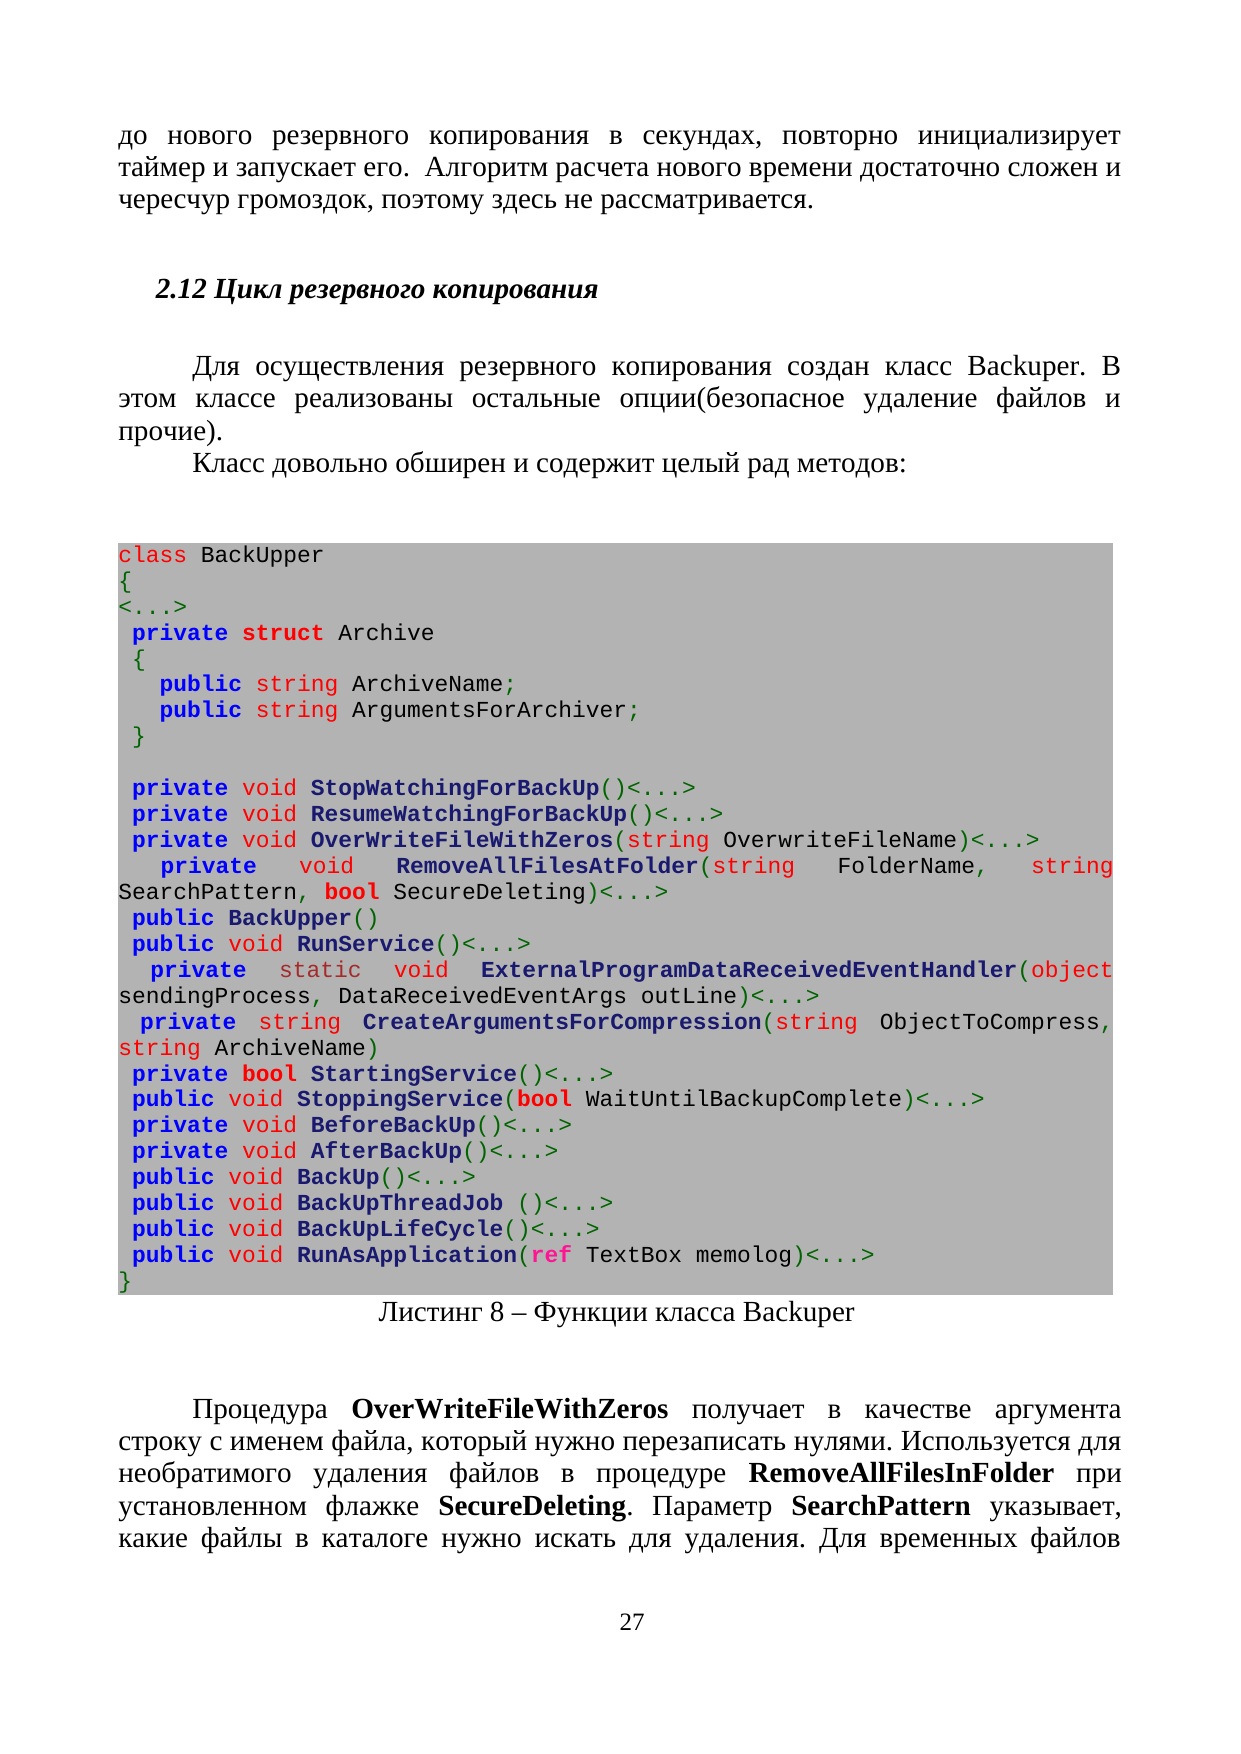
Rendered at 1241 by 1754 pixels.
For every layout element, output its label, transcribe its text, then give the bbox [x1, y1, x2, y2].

table_header class BackUpper { <...> private struct Archive { public string ArchiveName; public string ArgumentsForArchiver; } private void StopWatchingForBackUp()<...> private void ResumeWatchingForBackUp()<...> private void OverWriteFileWithZeros(string OverwriteFileName)<...> private void RemoveAllFilesAtFolder(string FolderName, string SearchPattern, bool SecureDeleting)<...> public BackUpper() public void RunService()<...> private static void ExternalProgramDataReceivedEventHandler(object sendingProcess, DataReceivedEventArgs outLine)<...> private string CreateArgumentsForCompression(string ObjectToCompress, string ArchiveName) private bool StartingService()<...> public void StoppingService(bool WaitUntilBackupComplete)<...> private void BeforeBackUp()<...> private void AfterBackUp()<...> public void BackUp()<...> public void BackUpThreadJob ()<...> public void BackUpLifeCycle()<...> public void RunAsApplication(ref TextBox memolog)<...> } [118, 543, 1113, 1295]
text Процедура OverWriteFileWithZeros получает в качестве аргумента строку с именем файла, который нужно перезаписать нулями. Используется для необратимого удаления файлов в процедуре RemoveAllFilesInFolder при установленном флажке SecureDeleting. Параметр SearchPattern указывает, какие файлы в каталоге нужно искать для удаления. Для временных файлов [118, 1392, 1122, 1554]
text Класс довольно обширен и содержит целый рад методов: [118, 446, 1122, 478]
text Листинг 8 – Функции класса Backuper [118, 1295, 1122, 1328]
subtitle 2.12 Цикл резервного копирования [118, 272, 1122, 304]
text до нового резервного копирования в секундах, повторно инициализирует таймер и запускает его. Алгоритм расчета нового времени достаточно сложен и чересчур громоздок, поэтому здесь не рассматривается. [118, 118, 1122, 215]
text Для осуществления резервного копирования создан класс Backuper. В этом классе реализованы остальные опции(безопасное удаление файлов и прочие). [118, 349, 1122, 446]
